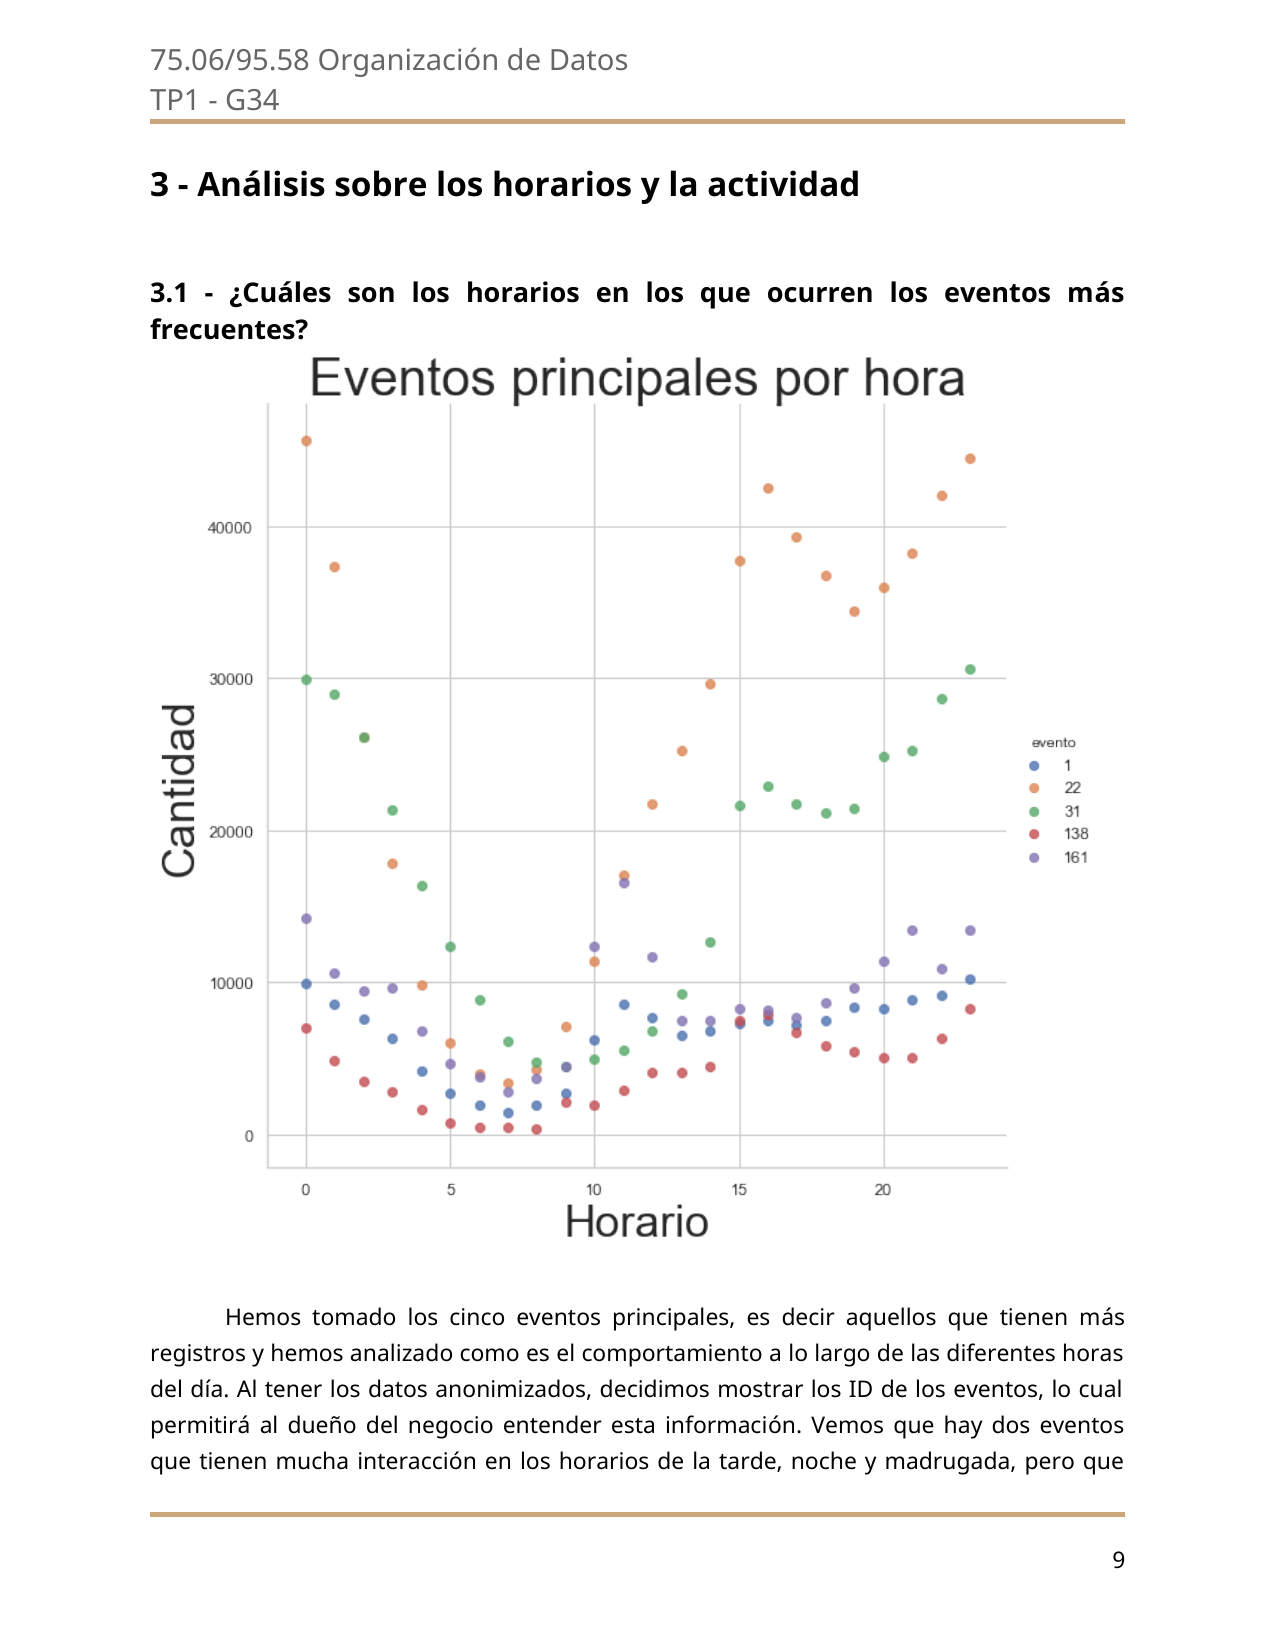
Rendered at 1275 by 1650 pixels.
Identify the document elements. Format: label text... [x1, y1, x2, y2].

picture [150, 119, 1125, 124]
text Hemos tomado los cinco eventos principales, es decir aquellos que tienen más registros y hemos analizado como es el comportamiento a lo largo de las diferentes horas del día. Al tener los datos anonimizados, decidimos mostrar los ID de los eventos, lo cual permitirá al dueño del negocio entender esta información. Vemos que hay dos eventos que tienen mucha interacción en los horarios de la tarde, noche y madrugada, pero que [150, 1265, 1125, 1476]
subtitle 3.1 - ¿Cuáles son los horarios en los que ocurren los eventos más frecuentes? [150, 274, 1125, 1254]
picture [150, 1512, 1125, 1517]
subtitle 3 - Análisis sobre los horarios y la actividad [150, 161, 1125, 206]
picture [150, 347, 1105, 1255]
